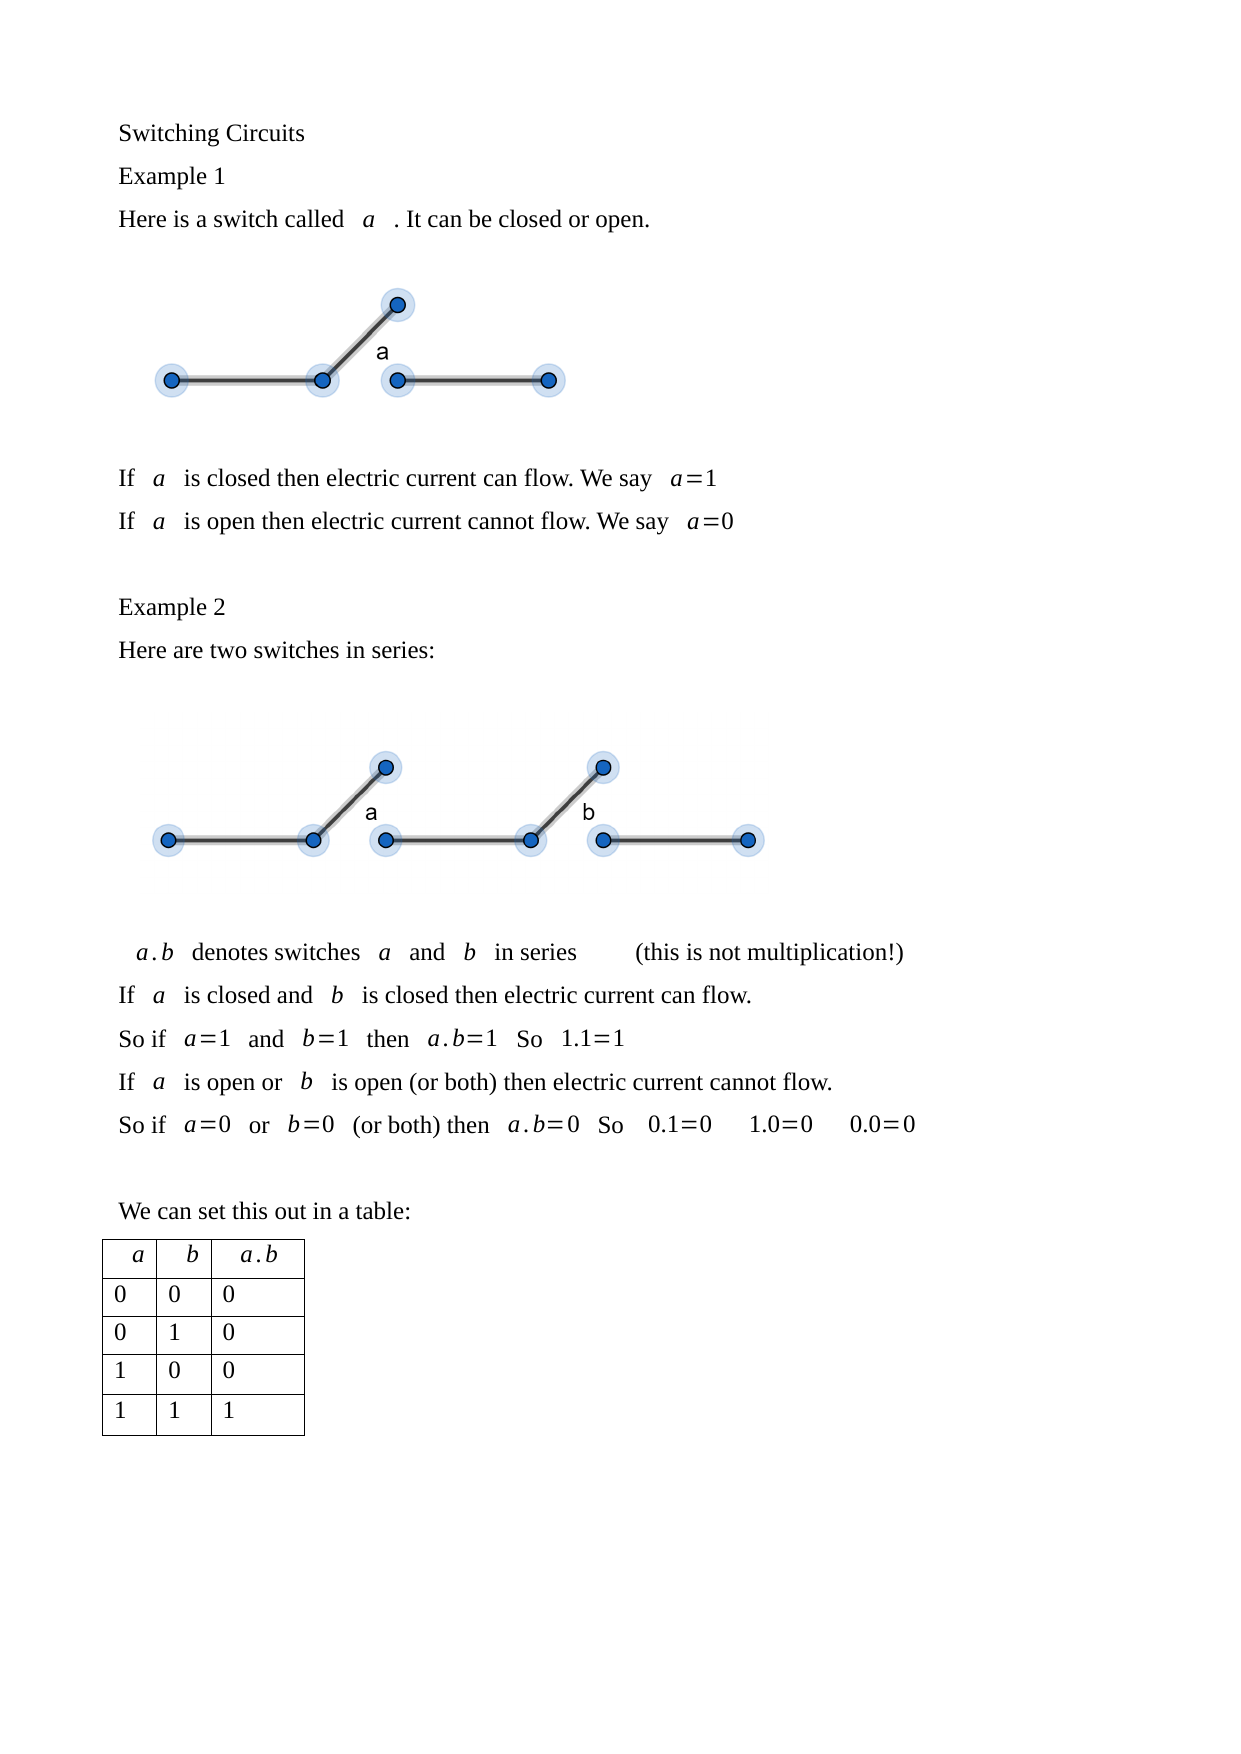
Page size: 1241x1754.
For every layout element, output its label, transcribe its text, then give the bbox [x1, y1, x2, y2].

table_cell 1 [103, 1355, 156, 1394]
text denotes switchesandin series (this is not multiplication!) [118, 937, 1122, 966]
table_cell 1 [212, 1395, 304, 1435]
text Example 1 [118, 161, 1122, 190]
table_cell 0 [103, 1317, 156, 1354]
table_header [103, 1240, 156, 1278]
table_cell 0 [212, 1279, 304, 1316]
table_cell 1 [157, 1395, 211, 1435]
picture [137, 261, 587, 406]
table_header [212, 1240, 304, 1278]
table_cell 0 [157, 1279, 211, 1316]
table_cell 1 [103, 1395, 156, 1435]
text So ifandthenSo [118, 1024, 1122, 1052]
table_cell 0 [157, 1355, 211, 1394]
table_cell 0 [103, 1279, 156, 1316]
table_cell 0 [212, 1317, 304, 1354]
picture [140, 712, 769, 894]
text Example 2 [118, 592, 1122, 621]
table_cell 1 [157, 1317, 211, 1354]
text Switching Circuits [118, 118, 1122, 147]
text Ifis closed andis closed then electric current can flow. [118, 981, 1122, 1009]
text Ifis open then electric current cannot flow. We say [118, 506, 1122, 535]
text So ifor(or both) thenSo [118, 1110, 1122, 1139]
text Ifis closed then electric current can flow. We say [118, 463, 1122, 492]
text Here is a switch called. It can be closed or open. [118, 204, 1122, 233]
table_header [157, 1240, 211, 1278]
table_cell 0 [212, 1355, 304, 1394]
text We can set this out in a table: [118, 1196, 1122, 1225]
text Here are two switches in series: [118, 636, 1122, 664]
text Ifis open oris open (or both) then electric current cannot flow. [118, 1067, 1122, 1096]
